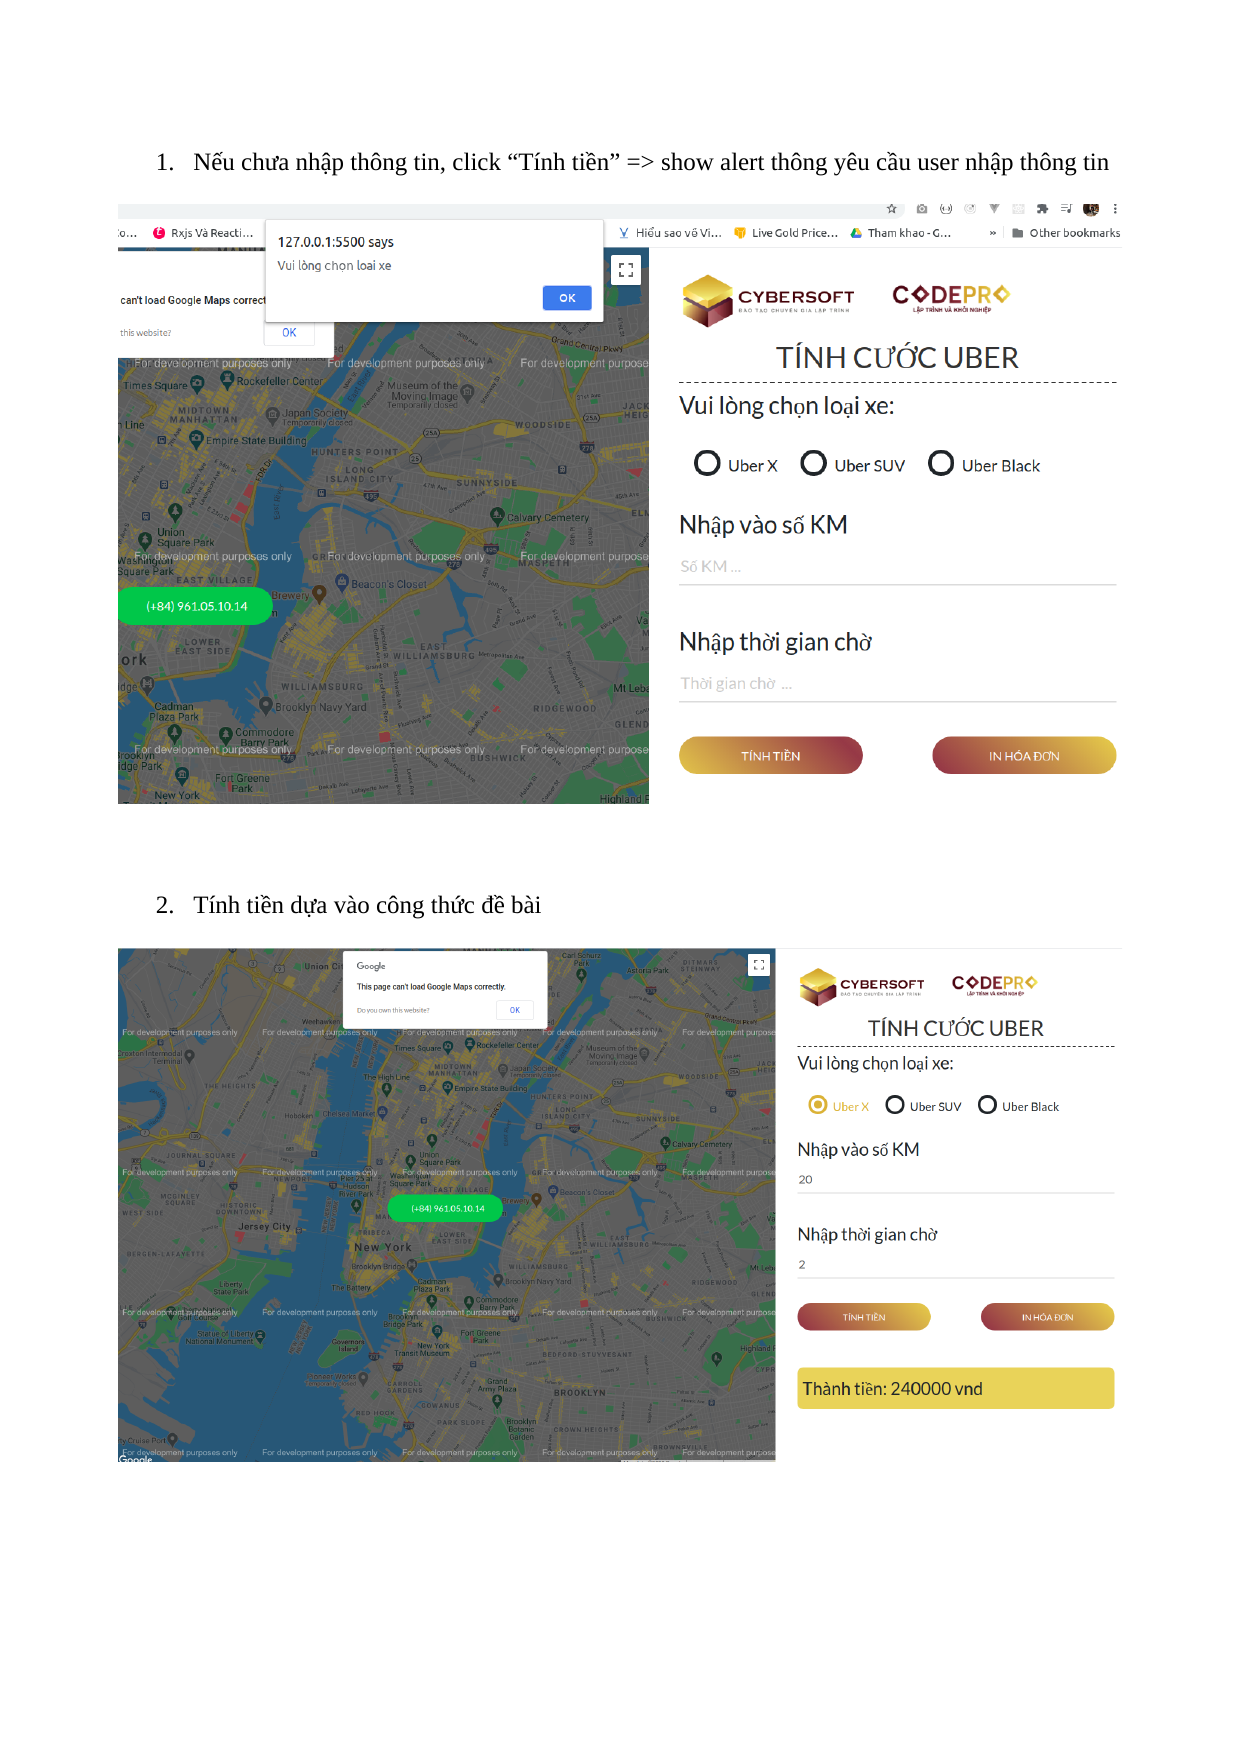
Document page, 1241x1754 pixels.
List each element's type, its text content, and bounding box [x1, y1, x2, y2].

list Tính tiền dựa vào công thức đề bài [156, 890, 1122, 918]
picture [118, 204, 1123, 804]
list Nếu chưa nhập thông tin, click “Tính tiền” => show alert thông yêu cầu user nhập thông tin [156, 147, 1122, 176]
picture [118, 947, 1123, 1462]
